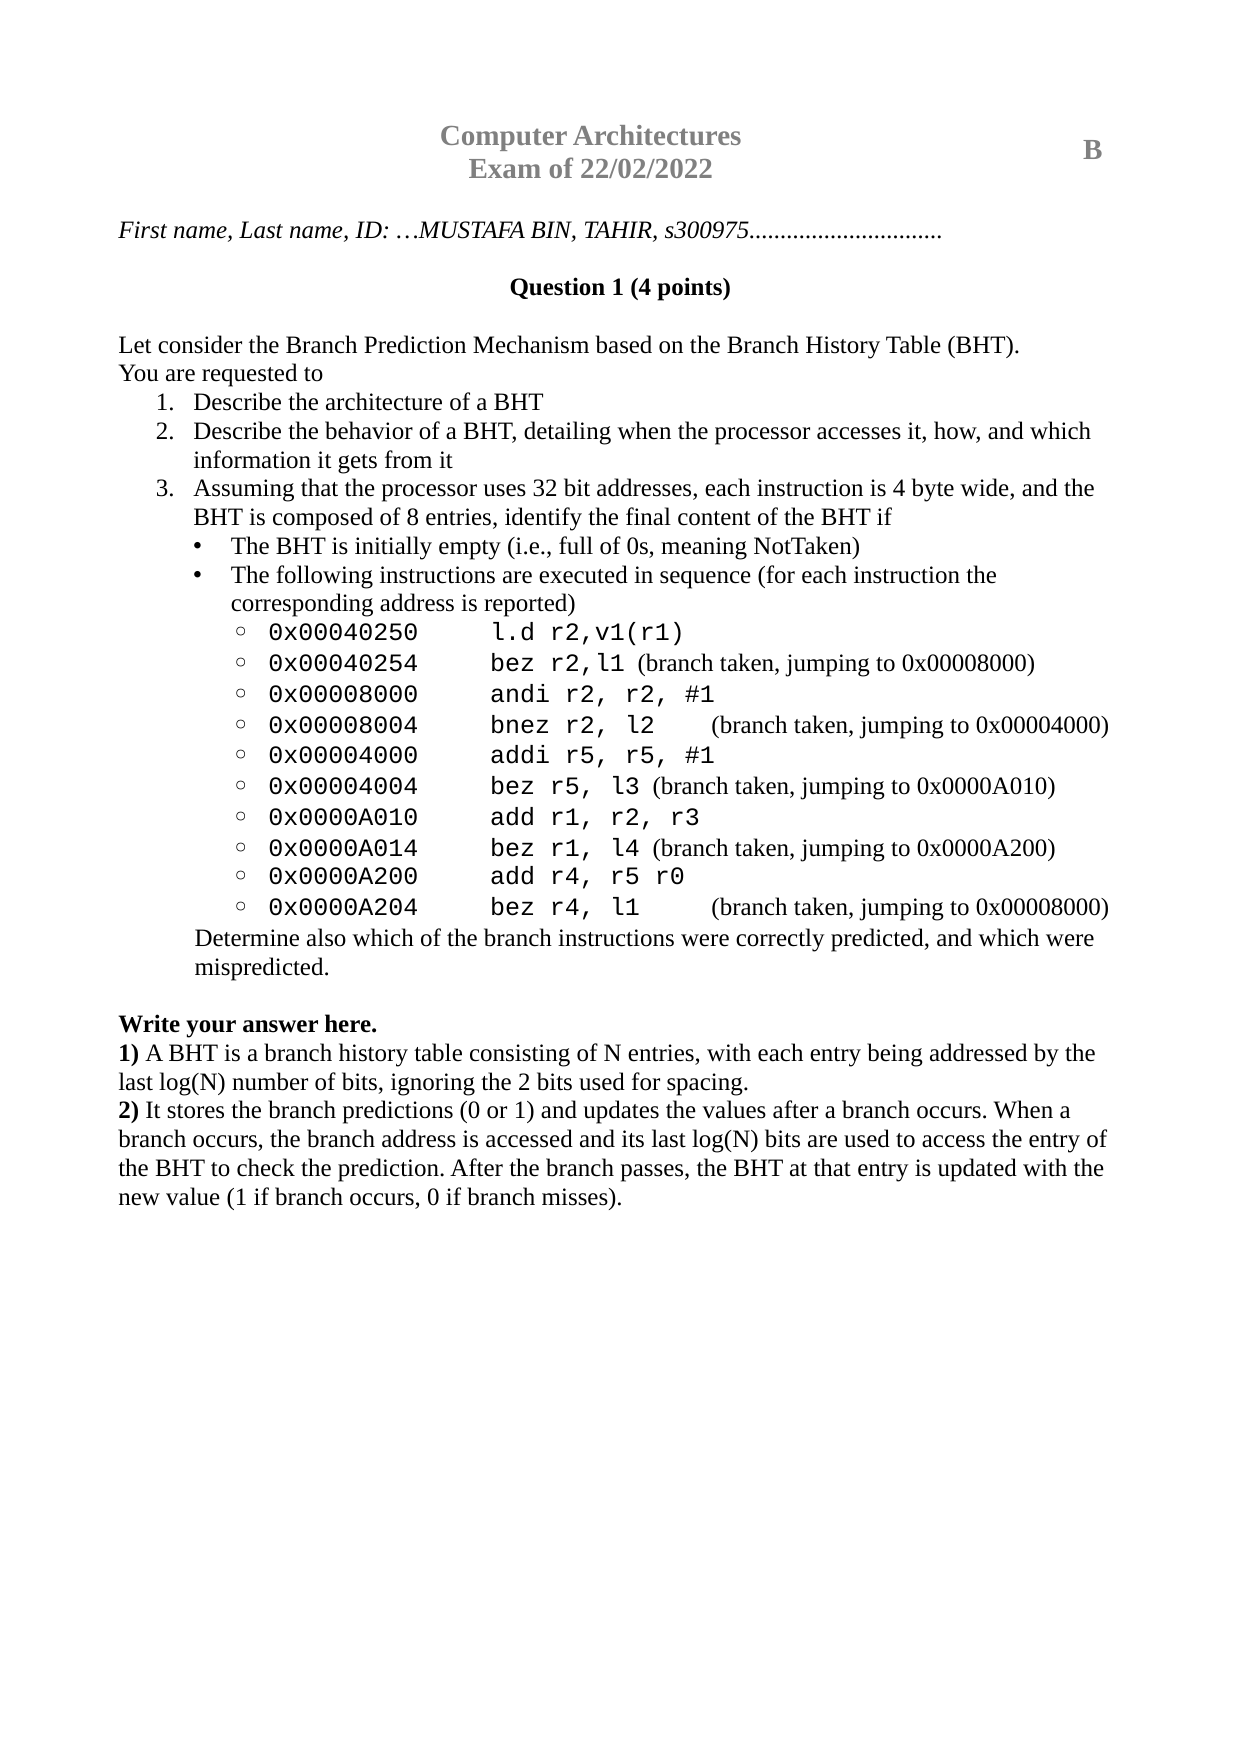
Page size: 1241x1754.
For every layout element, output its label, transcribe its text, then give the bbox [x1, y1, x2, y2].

text Write your answer here. [118, 1009, 1122, 1038]
text 1) A BHT is a branch history table consisting of N entries, with each entry being addressed by the last log(N) number of bits, ignoring the 2 bits used for spacing. [118, 1038, 1122, 1096]
text Let consider the Branch Prediction Mechanism based on the Branch History Table (BHT). [118, 330, 1122, 358]
list Describe the architecture of a BHT [156, 387, 1122, 416]
list 0x00008004 bnez r2, l2 (branch taken, jumping to 0x00004000) [231, 710, 1122, 741]
list 0x00004000 addi r5, r5, #1 [231, 741, 1122, 771]
text Question 1 (4 points) [118, 272, 1122, 301]
list 0x0000A010 add r1, r2, r3 [231, 802, 1122, 833]
list 0x0000A204 bez r4, l1 (branch taken, jumping to 0x00008000) [231, 892, 1122, 923]
text You are requested to [118, 358, 1122, 387]
list 0x00004004 bez r5, l3 (branch taken, jumping to 0x0000A010) [231, 771, 1122, 802]
text Determine also which of the branch instructions were correctly predicted, and which were mispredicted. [119, 923, 1122, 981]
list 0x00040250 l.d r2,v1(r1) [231, 617, 1122, 648]
list Describe the behavior of a BHT, detailing when the processor accesses it, how, and which information it gets from it [156, 416, 1122, 473]
text First name, Last name, ID: …MUSTAFA BIN, TAHIR, s300975............................... [118, 215, 1122, 243]
list Assuming that the processor uses 32 bit addresses, each instruction is 4 byte wide, and the BHT is composed of 8 entries, identify the final content of the BHT if [156, 473, 1122, 531]
list 0x00040254 bez r2,l1 (branch taken, jumping to 0x00008000) [231, 648, 1122, 679]
list 0x0000A014 bez r1, l4 (branch taken, jumping to 0x0000A200) [231, 833, 1122, 864]
list The following instructions are executed in sequence (for each instruction the corresponding address is reported) [193, 560, 1122, 617]
list 0x0000A200 add r4, r5 r0 [231, 864, 1122, 892]
list The BHT is initially empty (i.e., full of 0s, meaning NotTaken) [193, 531, 1122, 560]
list 0x00008000 andi r2, r2, #1 [231, 679, 1122, 710]
text 2) It stores the branch predictions (0 or 1) and updates the values after a branch occurs. When a branch occurs, the branch address is accessed and its last log(N) bits are used to access the entry of the BHT to check the prediction. After the branch passes, the BHT at that entry is updated with the new value (1 if branch occurs, 0 if branch misses). [118, 1096, 1122, 1211]
